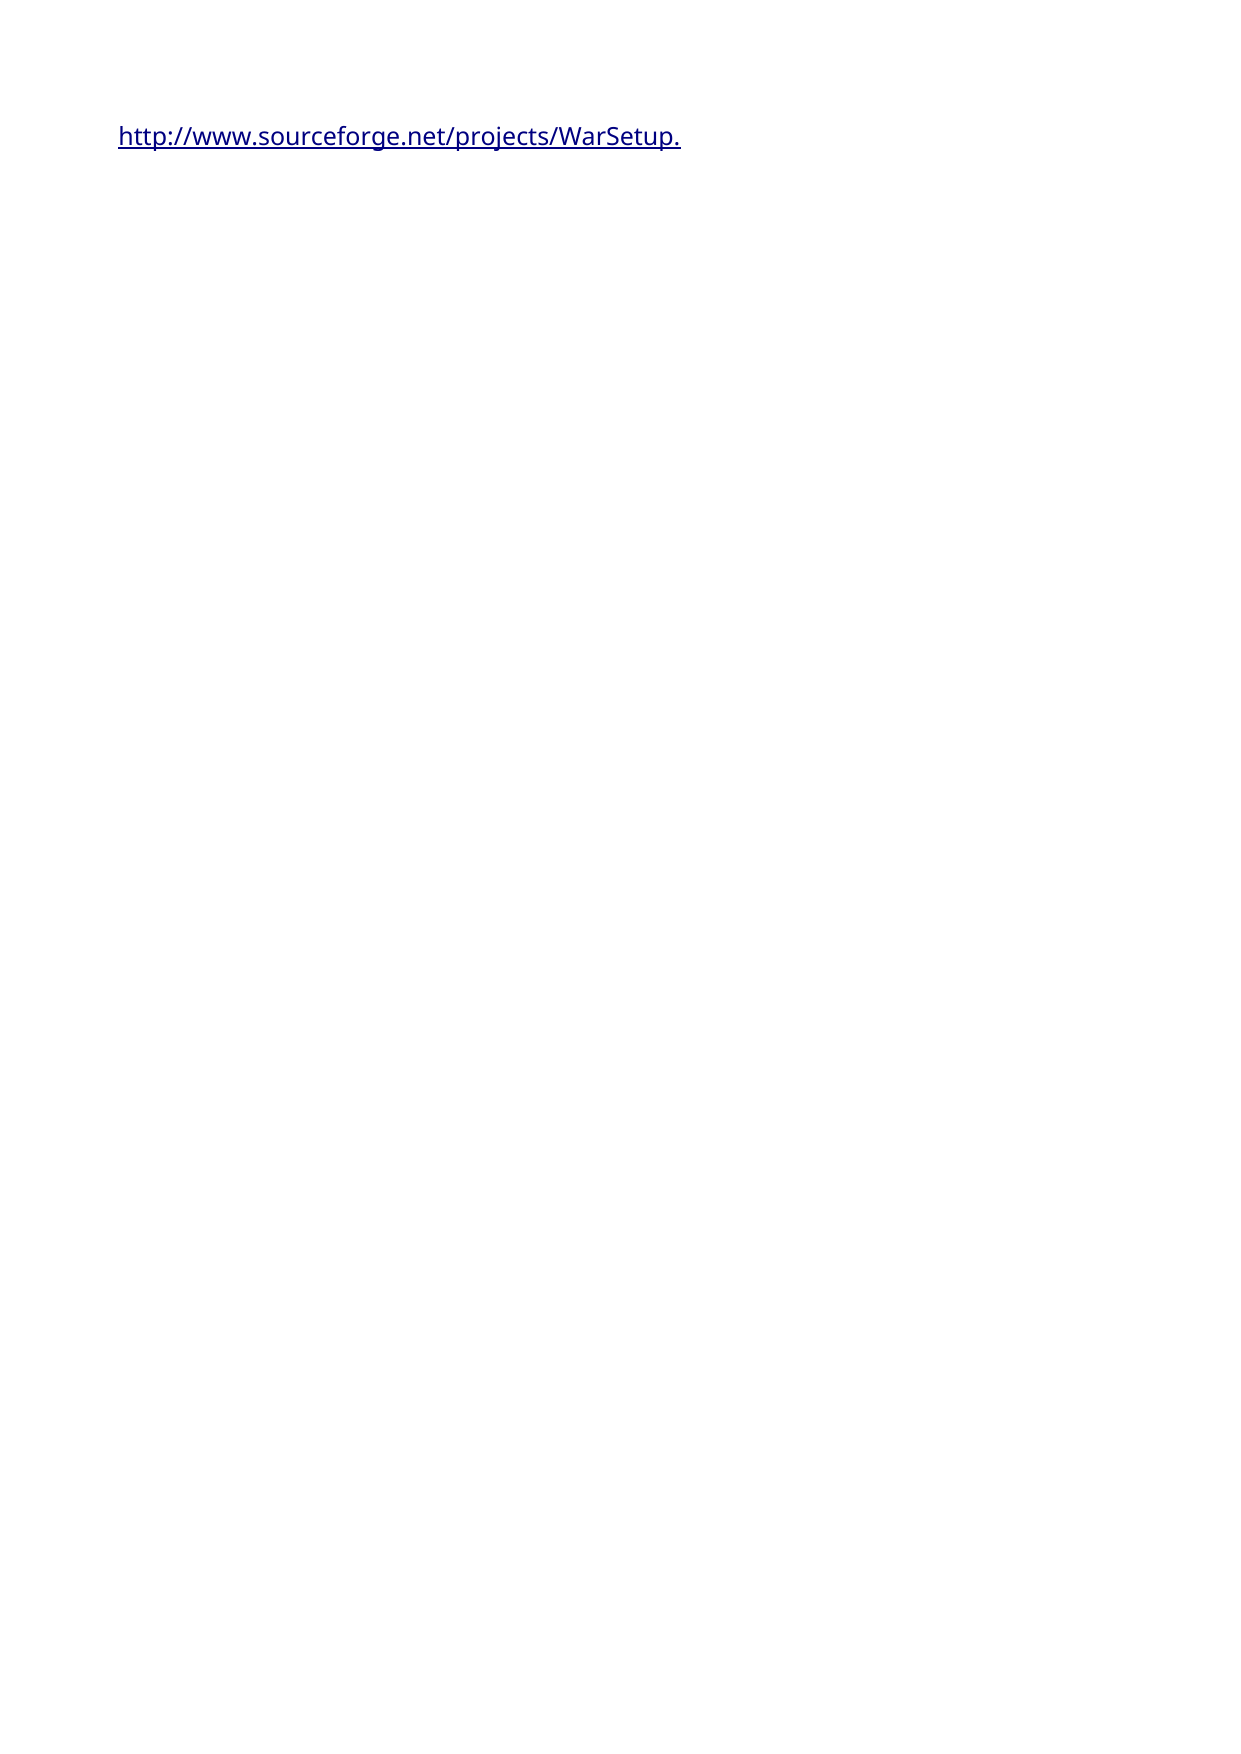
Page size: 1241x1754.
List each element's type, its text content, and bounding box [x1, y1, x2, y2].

text http://www.sourceforge.net/projects/WarSetup. [118, 118, 1122, 152]
